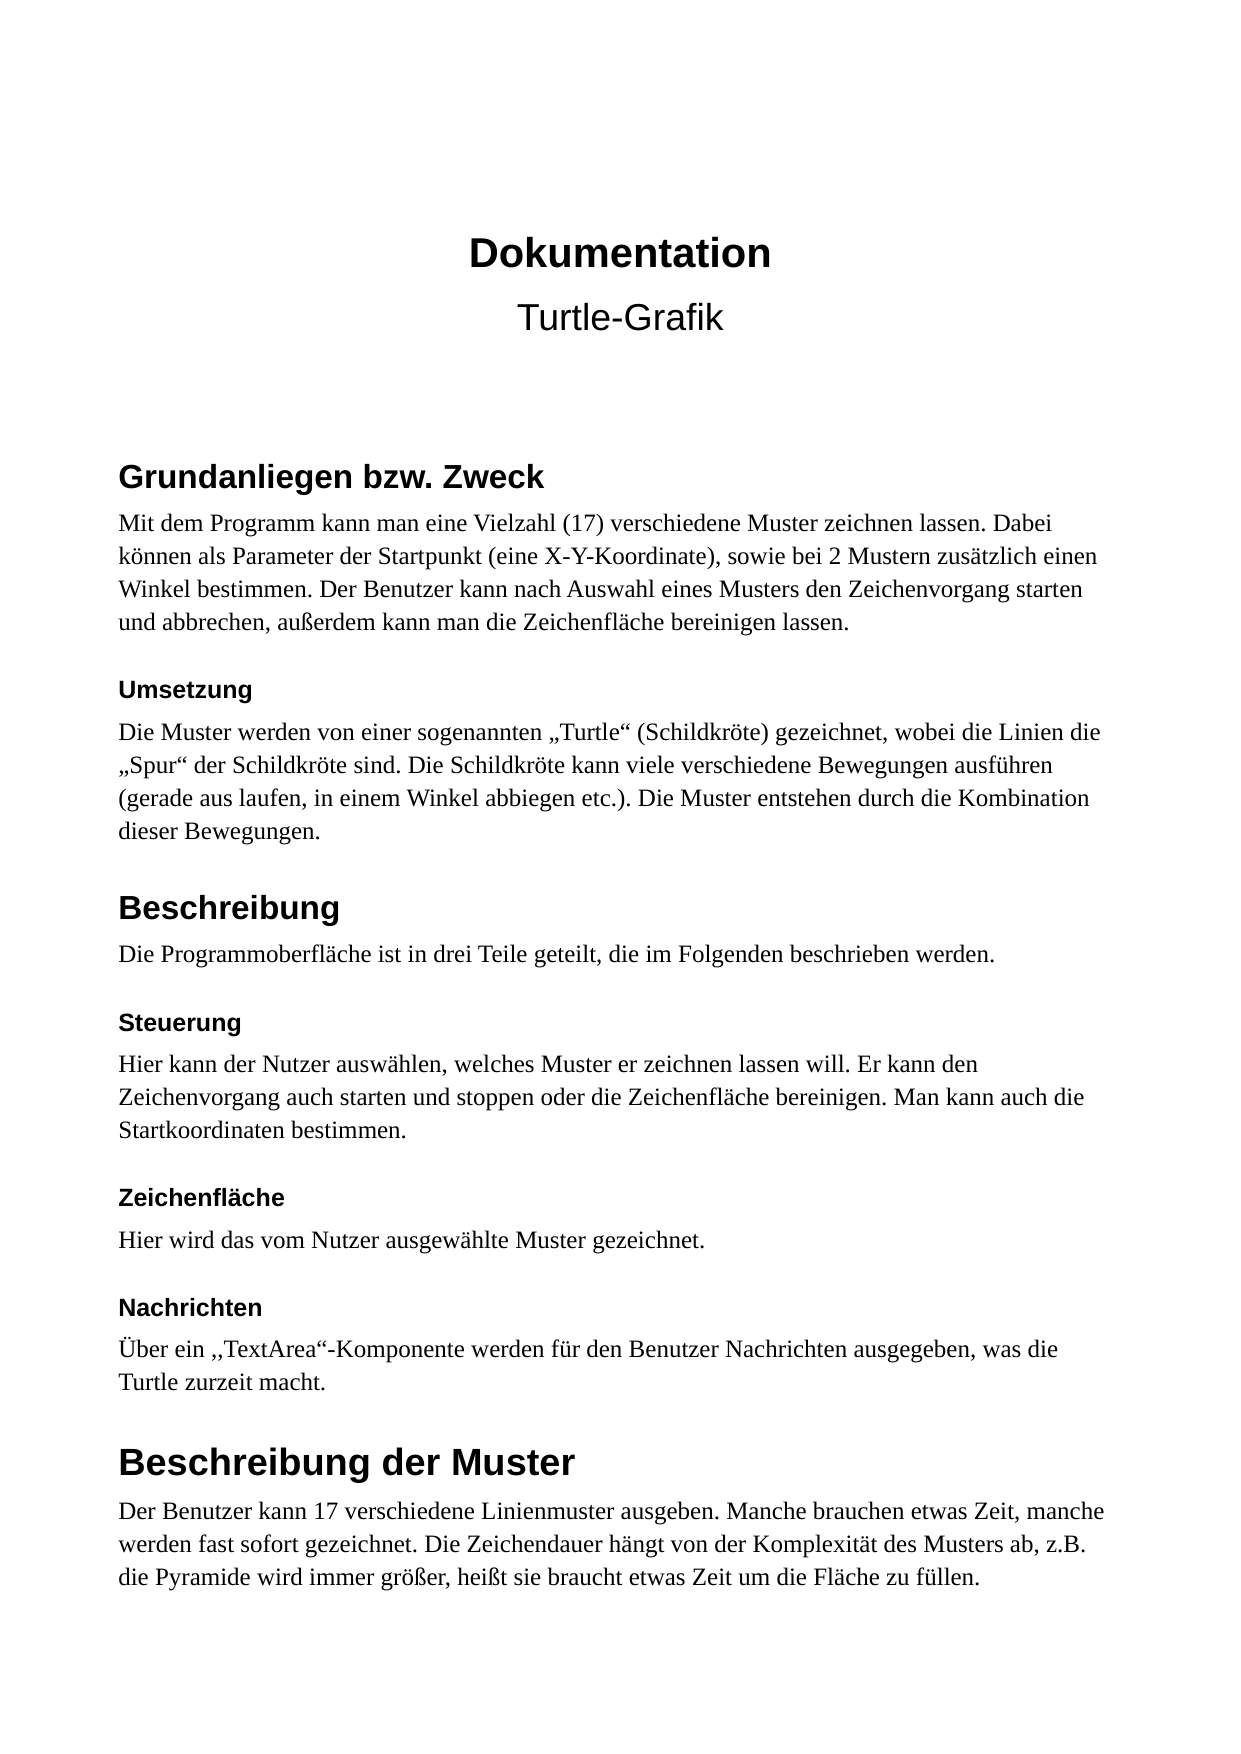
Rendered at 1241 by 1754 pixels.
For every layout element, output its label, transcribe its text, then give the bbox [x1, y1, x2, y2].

subtitle Grundanliegen bzw. Zweck [118, 457, 1122, 495]
subtitle Beschreibung [118, 888, 1122, 927]
subtitle Zeichenfläche [118, 1183, 1122, 1212]
text Über ein ,,TextArea“-Komponente werden für den Benutzer Nachrichten ausgegeben, was die Turtle zurzeit macht. [118, 1334, 1122, 1396]
title Dokumentation [118, 228, 1122, 276]
text Hier wird das vom Nutzer ausgewählte Muster gezeichnet. [118, 1225, 1122, 1253]
subtitle Steuerung [118, 1008, 1122, 1036]
text Mit dem Programm kann man eine Vielzahl (17) verschiedene Muster zeichnen lassen. Dabei können als Parameter der Startpunkt (eine X-Y-Koordinate), sowie bei 2 Mustern zusätzlich einen Winkel bestimmen. Der Benutzer kann nach Auswahl eines Musters den Zeichenvorgang starten und abbrechen, außerdem kann man die Zeichenfläche bereinigen lassen. [118, 508, 1122, 636]
text Die Programmoberfläche ist in drei Teile geteilt, die im Folgenden beschrieben werden. [118, 939, 1122, 968]
text Der Benutzer kann 17 verschiedene Linienmuster ausgeben. Manche brauchen etwas Zeit, manche werden fast sofort gezeichnet. Die Zeichendauer hängt von der Komplexität des Musters ab, z.B. die Pyramide wird immer größer, heißt sie braucht etwas Zeit um die Fläche zu füllen. [118, 1496, 1122, 1591]
text Hier kann der Nutzer auswählen, welches Muster er zeichnen lassen will. Er kann den Zeichenvorgang auch starten und stoppen oder die Zeichenfläche bereinigen. Man kann auch die Startkoordinaten bestimmen. [118, 1049, 1122, 1144]
subtitle Nachrichten [118, 1293, 1122, 1322]
text Die Muster werden von einer sogenannten „Turtle“ (Schildkröte) gezeichnet, wobei die Linien die „Spur“ der Schildkröte sind. Die Schildkröte kann viele verschiedene Bewegungen ausführen (gerade aus laufen, in einem Winkel abbiegen etc.). Die Muster entstehen durch die Kombination dieser Bewegungen. [118, 717, 1122, 844]
subtitle Beschreibung der Muster [118, 1440, 1122, 1484]
subtitle Turtle-Grafik [118, 295, 1122, 338]
subtitle Umsetzung [118, 675, 1122, 704]
